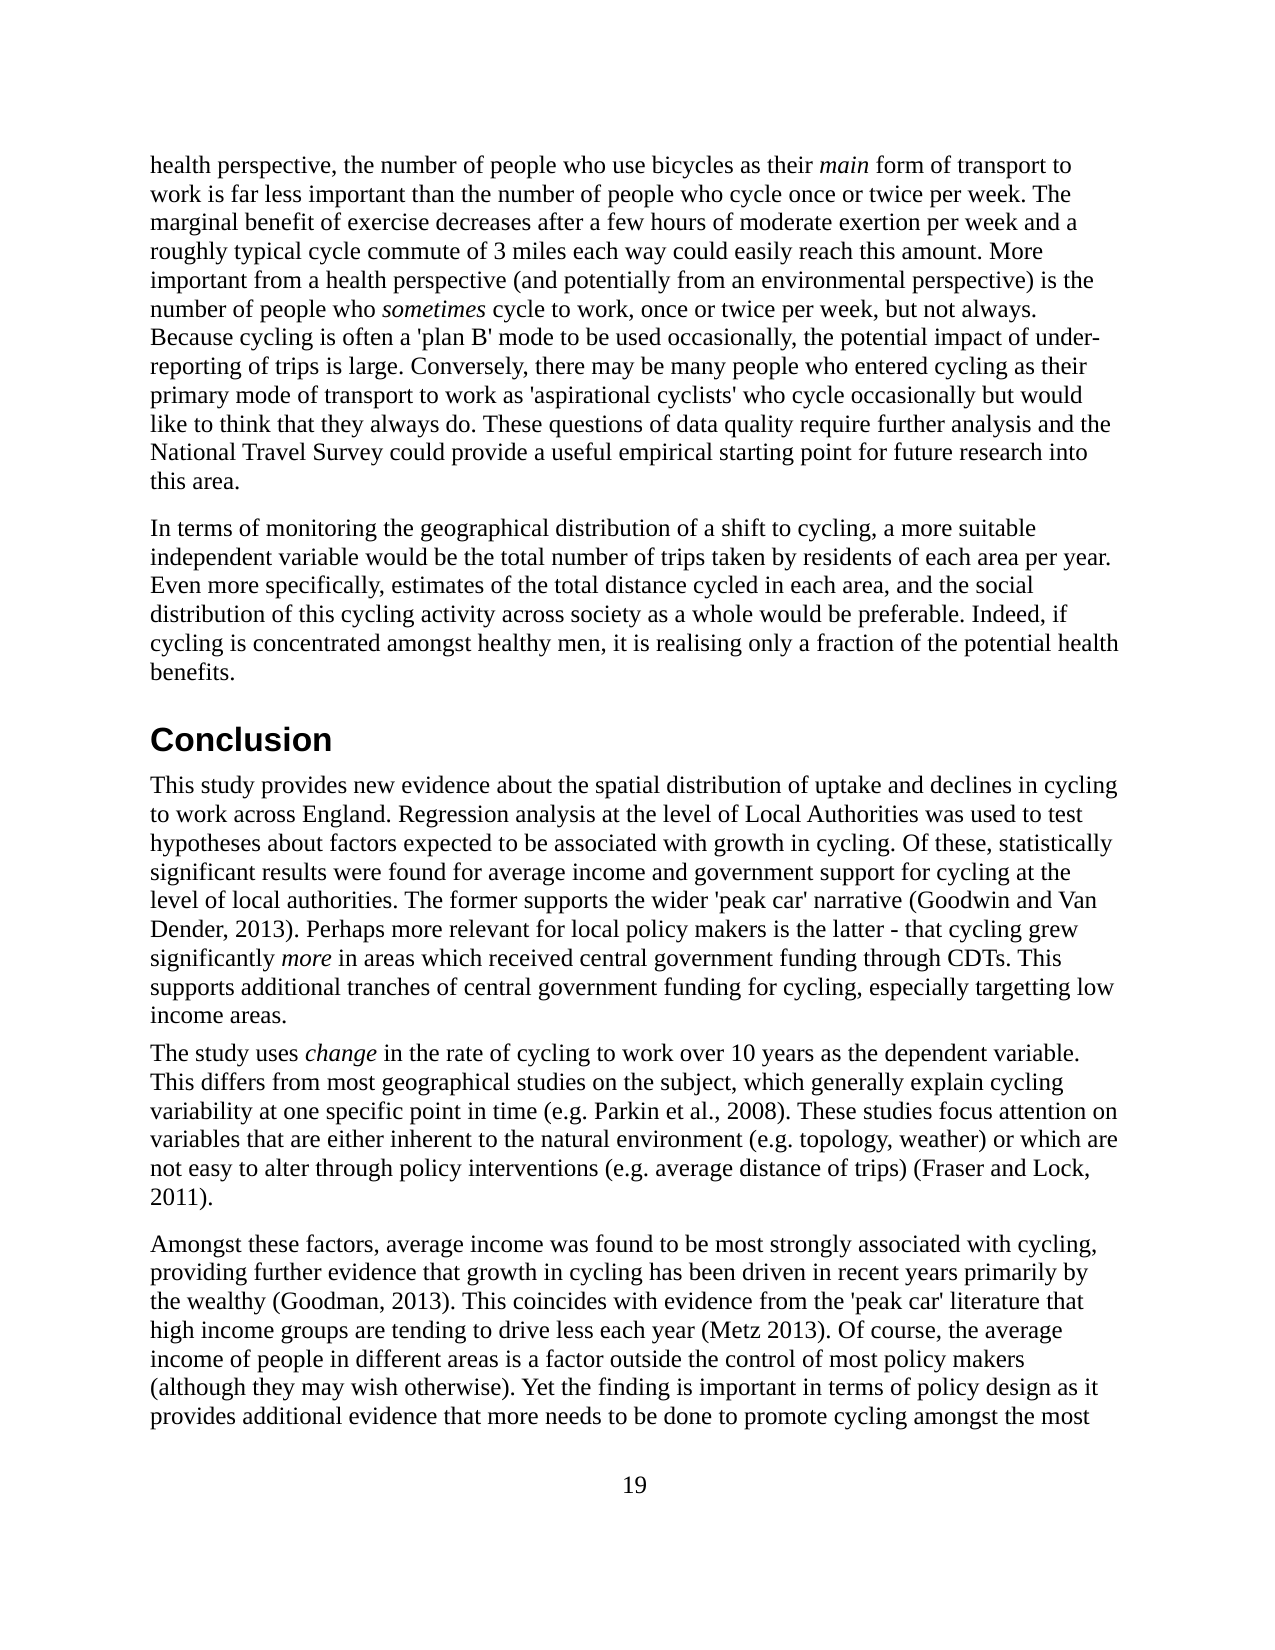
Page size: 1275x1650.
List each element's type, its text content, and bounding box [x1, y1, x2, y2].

text This study provides new evidence about the spatial distribution of uptake and declines in cycling to work across England. Regression analysis at the level of Local Authorities was used to test hypotheses about factors expected to be associated with growth in cycling. Of these, statistically significant results were found for average income and government support for cycling at the level of local authorities. The former supports the wider 'peak car' narrative (Goodwin and Van Dender, 2013). Perhaps more relevant for local policy makers is the latter - that cycling grew significantly more in areas which received central government funding through CDTs. This supports additional tranches of central government funding for cycling, especially targetting low income areas. [150, 771, 1125, 1029]
text Amongst these factors, average income was found to be most strongly associated with cycling, providing further evidence that growth in cycling has been driven in recent years primarily by the wealthy (Goodman, 2013). This coincides with evidence from the 'peak car' literature that high income groups are tending to drive less each year (Metz 2013). Of course, the average income of people in different areas is a factor outside the control of most policy makers (although they may wish otherwise). Yet the finding is important in terms of policy design as it provides additional evidence that more needs to be done to promote cycling amongst the most [150, 1229, 1125, 1430]
text In terms of monitoring the geographical distribution of a shift to cycling, a more suitable independent variable would be the total number of trips taken by residents of each area per year. Even more specifically, estimates of the total distance cycled in each area, and the social distribution of this cycling activity across society as a whole would be preferable. Indeed, if cycling is concentrated amongst healthy men, it is realising only a fraction of the potential health benefits. [150, 513, 1125, 685]
text The study uses change in the rate of cycling to work over 10 years as the dependent variable. This differs from most geographical studies on the subject, which generally explain cycling variability at one specific point in time (e.g. Parkin et al., 2008). These studies focus attention on variables that are either inherent to the natural environment (e.g. topology, weather) or which are not easy to alter through policy interventions (e.g. average distance of trips) (Fraser and Lock, 2011). [150, 1038, 1125, 1211]
text health perspective, the number of people who use bicycles as their main form of transport to work is far less important than the number of people who cycle once or twice per week. The marginal benefit of exercise decreases after a few hours of moderate exertion per week and a roughly typical cycle commute of 3 miles each way could easily reach this amount. More important from a health perspective (and potentially from an environmental perspective) is the number of people who sometimes cycle to work, once or twice per week, but not always. Because cycling is often a 'plan B' mode to be used occasionally, the potential impact of under-reporting of trips is large. Conversely, there may be many people who entered cycling as their primary mode of transport to work as 'aspirational cyclists' who cycle occasionally but would like to think that they always do. These questions of data quality require further analysis and the National Travel Survey could provide a useful empirical starting point for future research into this area. [150, 150, 1125, 495]
subtitle Conclusion [150, 719, 1125, 758]
